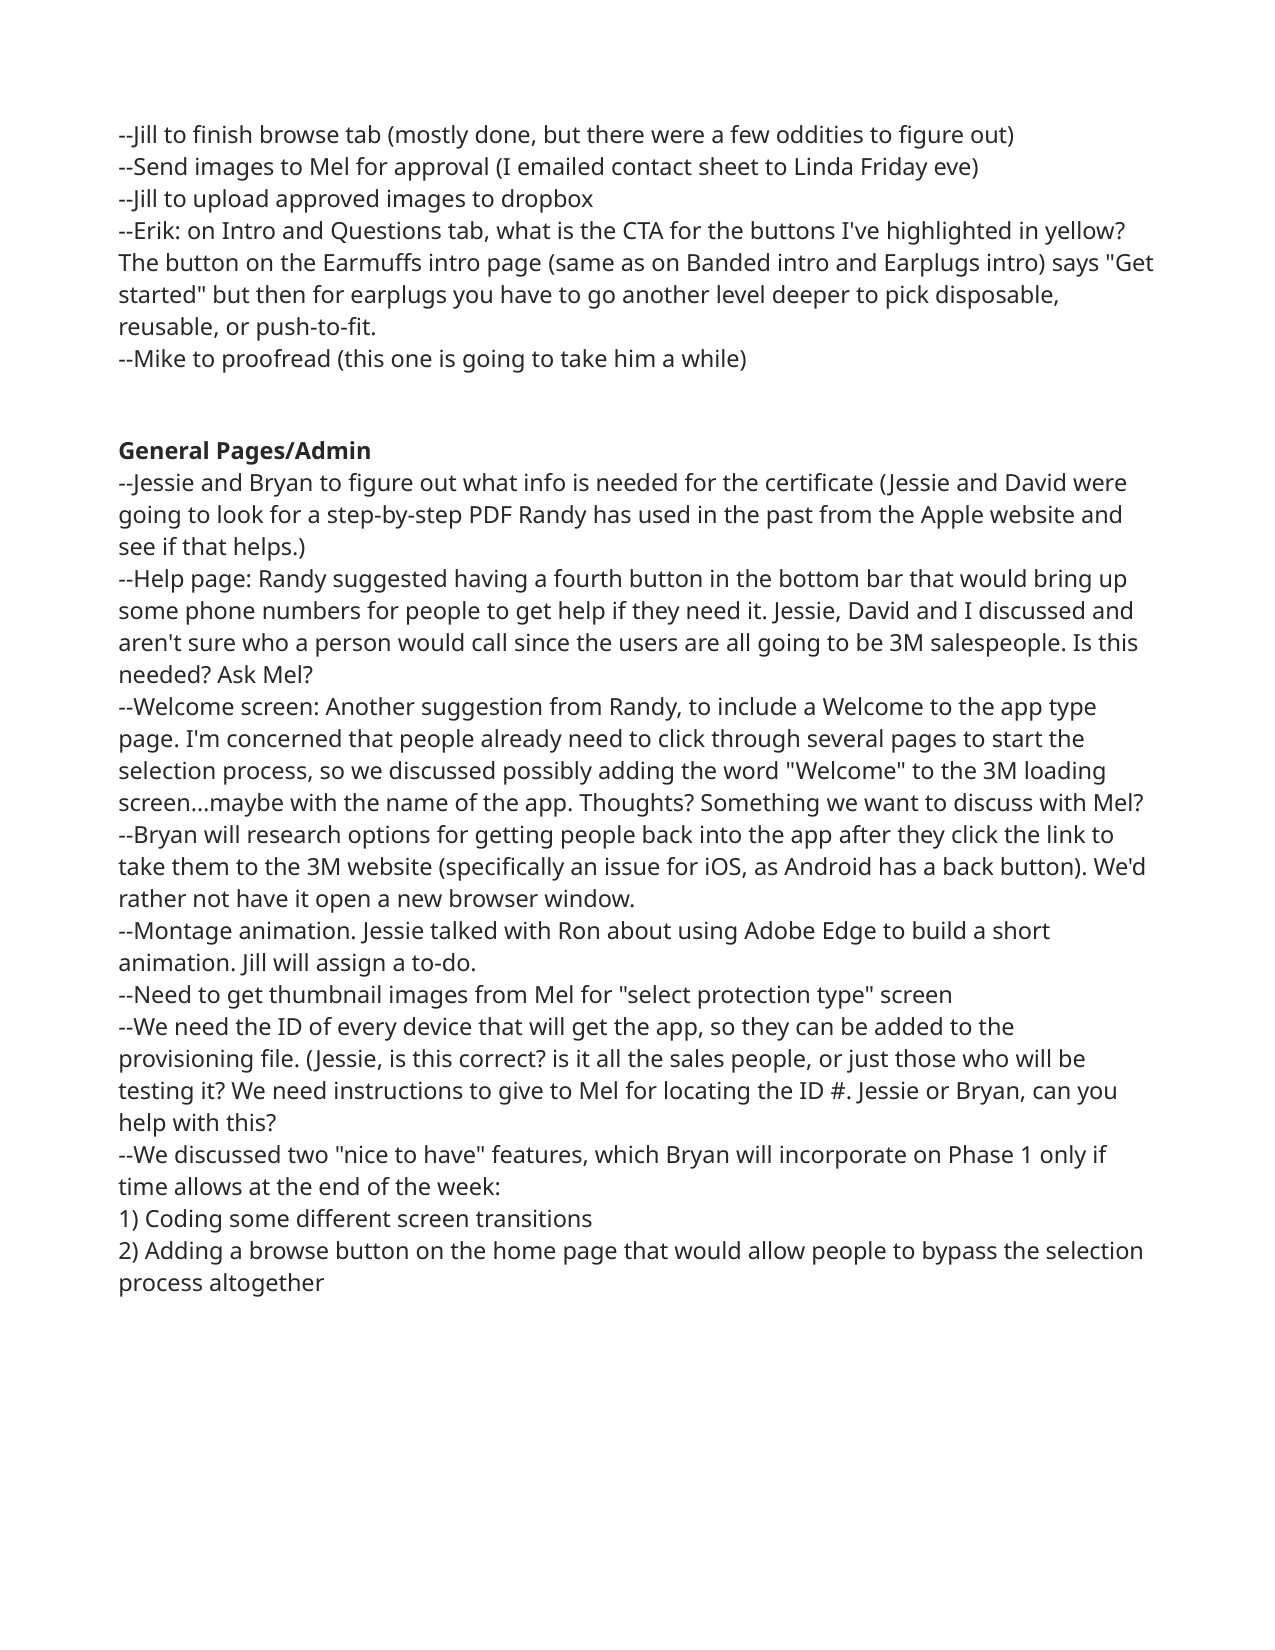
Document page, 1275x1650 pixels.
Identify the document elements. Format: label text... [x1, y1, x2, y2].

text --Erik: on Intro and Questions tab, what is the CTA for the buttons I've highlighted in yellow? The button on the Earmuffs intro page (same as on Banded intro and Earplugs intro) says "Get started" but then for earplugs you have to go another level deeper to pick disposable, reusable, or push-to-fit. [118, 214, 1157, 342]
text --Welcome screen: Another suggestion from Randy, to include a Welcome to the app type page. I'm concerned that people already need to click through several pages to start the selection process, so we discussed possibly adding the word "Welcome" to the 3M loading screen…maybe with the name of the app. Thoughts? Something we want to discuss with Mel? [118, 691, 1157, 818]
text 1) Coding some different screen transitions [118, 1202, 1157, 1234]
text --Jessie and Bryan to figure out what info is needed for the certificate (Jessie and David were going to look for a step-by-step PDF Randy has used in the past from the Apple website and see if that helps.) [118, 467, 1157, 563]
text --Mike to proofread (this one is going to take him a while) [118, 342, 1157, 374]
text --Bryan will research options for getting people back into the app after they click the link to take them to the 3M website (specifically an issue for iOS, as Android has a back button). We'd rather not have it open a new browser window. [118, 818, 1157, 914]
text --Montage animation. Jessie talked with Ron about using Adobe Edge to build a short animation. Jill will assign a to-do. [118, 914, 1157, 978]
text --Send images to Mel for approval (I emailed contact sheet to Linda Friday eve) [118, 150, 1157, 182]
text --We discussed two "nice to have" features, which Bryan will incorporate on Phase 1 only if time allows at the end of the week: [118, 1138, 1157, 1202]
text --Jill to upload approved images to dropbox [118, 182, 1157, 214]
text --Jill to finish browse tab (mostly done, but there were a few oddities to figure out) [118, 118, 1157, 150]
text --We need the ID of every device that will get the app, so they can be added to the provisioning file. (Jessie, is this correct? is it all the sales people, or just those who will be testing it? We need instructions to give to Mel for locating the ID #. Jessie or Bryan, can you help with this? [118, 1010, 1157, 1138]
text 2) Adding a browse button on the home page that would allow people to bypass the selection process altogether [118, 1234, 1157, 1298]
text --Need to get thumbnail images from Mel for "select protection type" screen [118, 978, 1157, 1010]
text --Help page: Randy suggested having a fourth button in the bottom bar that would bring up some phone numbers for people to get help if they need it. Jessie, David and I discussed and aren't sure who a person would call since the users are all going to be 3M salespeople. Is this needed? Ask Mel? [118, 563, 1157, 691]
text General Pages/Admin [118, 435, 1157, 467]
